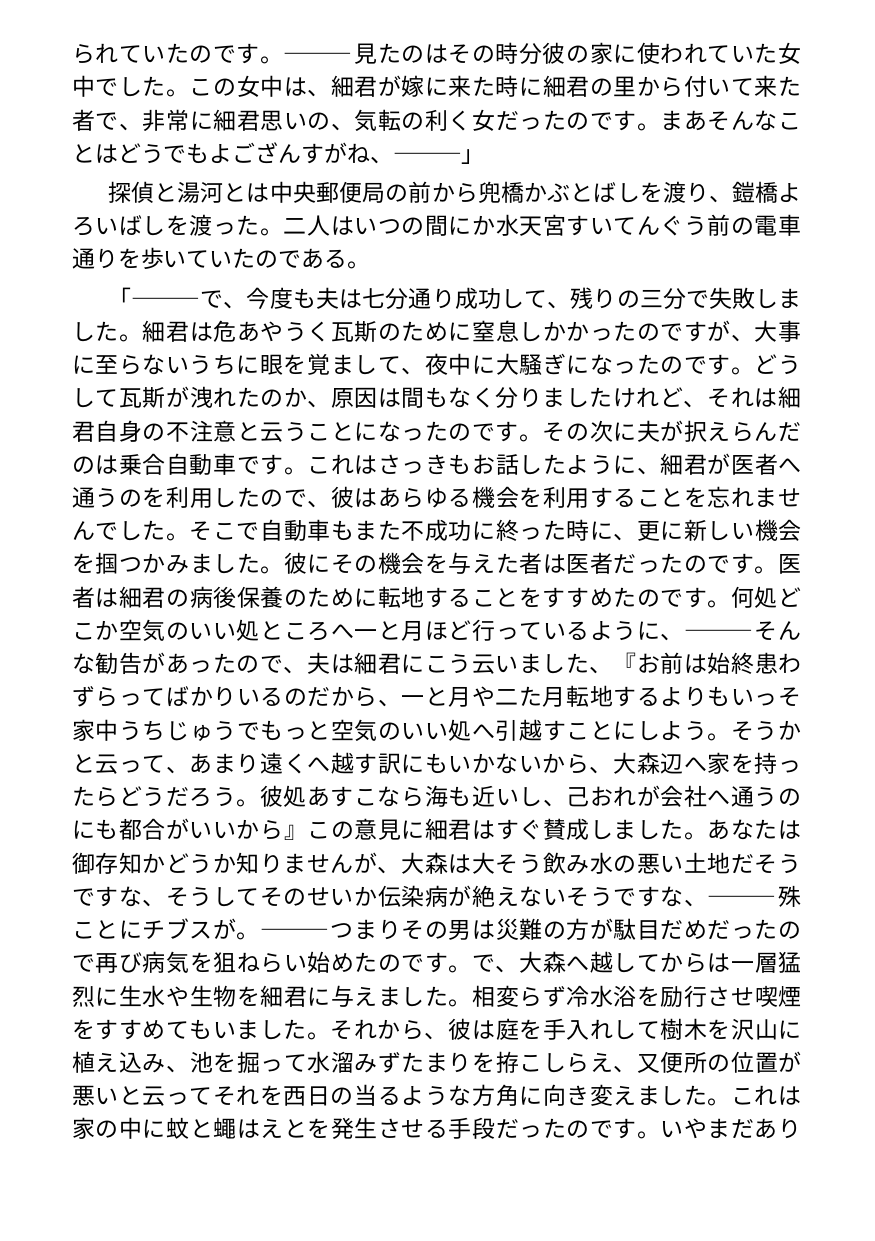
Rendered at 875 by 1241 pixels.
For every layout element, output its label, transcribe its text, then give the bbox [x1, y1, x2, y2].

text 「―――で、今度も夫は七分通り成功して、残りの三分で失敗しました。細君は危あやうく瓦斯のために窒息しかかったのですが、大事に至らないうちに眼を覚まして、夜中に大騒ぎになったのです。どうして瓦斯が洩れたのか、原因は間もなく分りましたけれど、それは細君自身の不注意と云うことになったのです。その次に夫が択えらんだのは乗合自動車です。これはさっきもお話したように、細君が医者へ通うのを利用したので、彼はあらゆる機会を利用することを忘れませんでした。そこで自動車もまた不成功に終った時に、更に新しい機会を掴つかみました。彼にその機会を与えた者は医者だったのです。医者は細君の病後保養のために転地することをすすめたのです。何処どこか空気のいい処ところへ一と月ほど行っているように、―――そんな勧告があったので、夫は細君にこう云いました、『お前は始終患わずらってばかりいるのだから、一と月や二た月転地するよりもいっそ家中うちじゅうでもっと空気のいい処へ引越すことにしよう。そうかと云って、あまり遠くへ越す訳にもいかないから、大森辺へ家を持ったらどうだろう。彼処あすこなら海も近いし、己おれが会社へ通うのにも都合がいいから』この意見に細君はすぐ賛成しました。あなたは御存知かどうか知りませんが、大森は大そう飲み水の悪い土地だそうですな、そうしてそのせいか伝染病が絶えないそうですな、―――殊ことにチブスが。―――つまりその男は災難の方が駄目だめだったので再び病気を狙ねらい始めたのです。で、大森へ越してからは一層猛烈に生水や生物を細君に与えました。相変らず冷水浴を励行させ喫煙をすすめてもいました。それから、彼は庭を手入れして樹木を沢山に植え込み、池を掘って水溜みずたまりを拵こしらえ、又便所の位置が悪いと云ってそれを西日の当るような方角に向き変えました。これは家の中に蚊と蠅はえとを発生させる手段だったのです。いやまだあり [72, 281, 802, 1144]
text られていたのです。―――見たのはその時分彼の家に使われていた女中でした。この女中は、細君が嫁に来た時に細君の里から付いて来た者で、非常に細君思いの、気転の利く女だったのです。まあそんなことはどうでもよござんすがね、―――」 [72, 36, 802, 169]
text 探偵と湯河とは中央郵便局の前から兜橋かぶとばしを渡り、鎧橋よろいばしを渡った。二人はいつの間にか水天宮すいてんぐう前の電車通りを歩いていたのである。 [72, 175, 802, 274]
